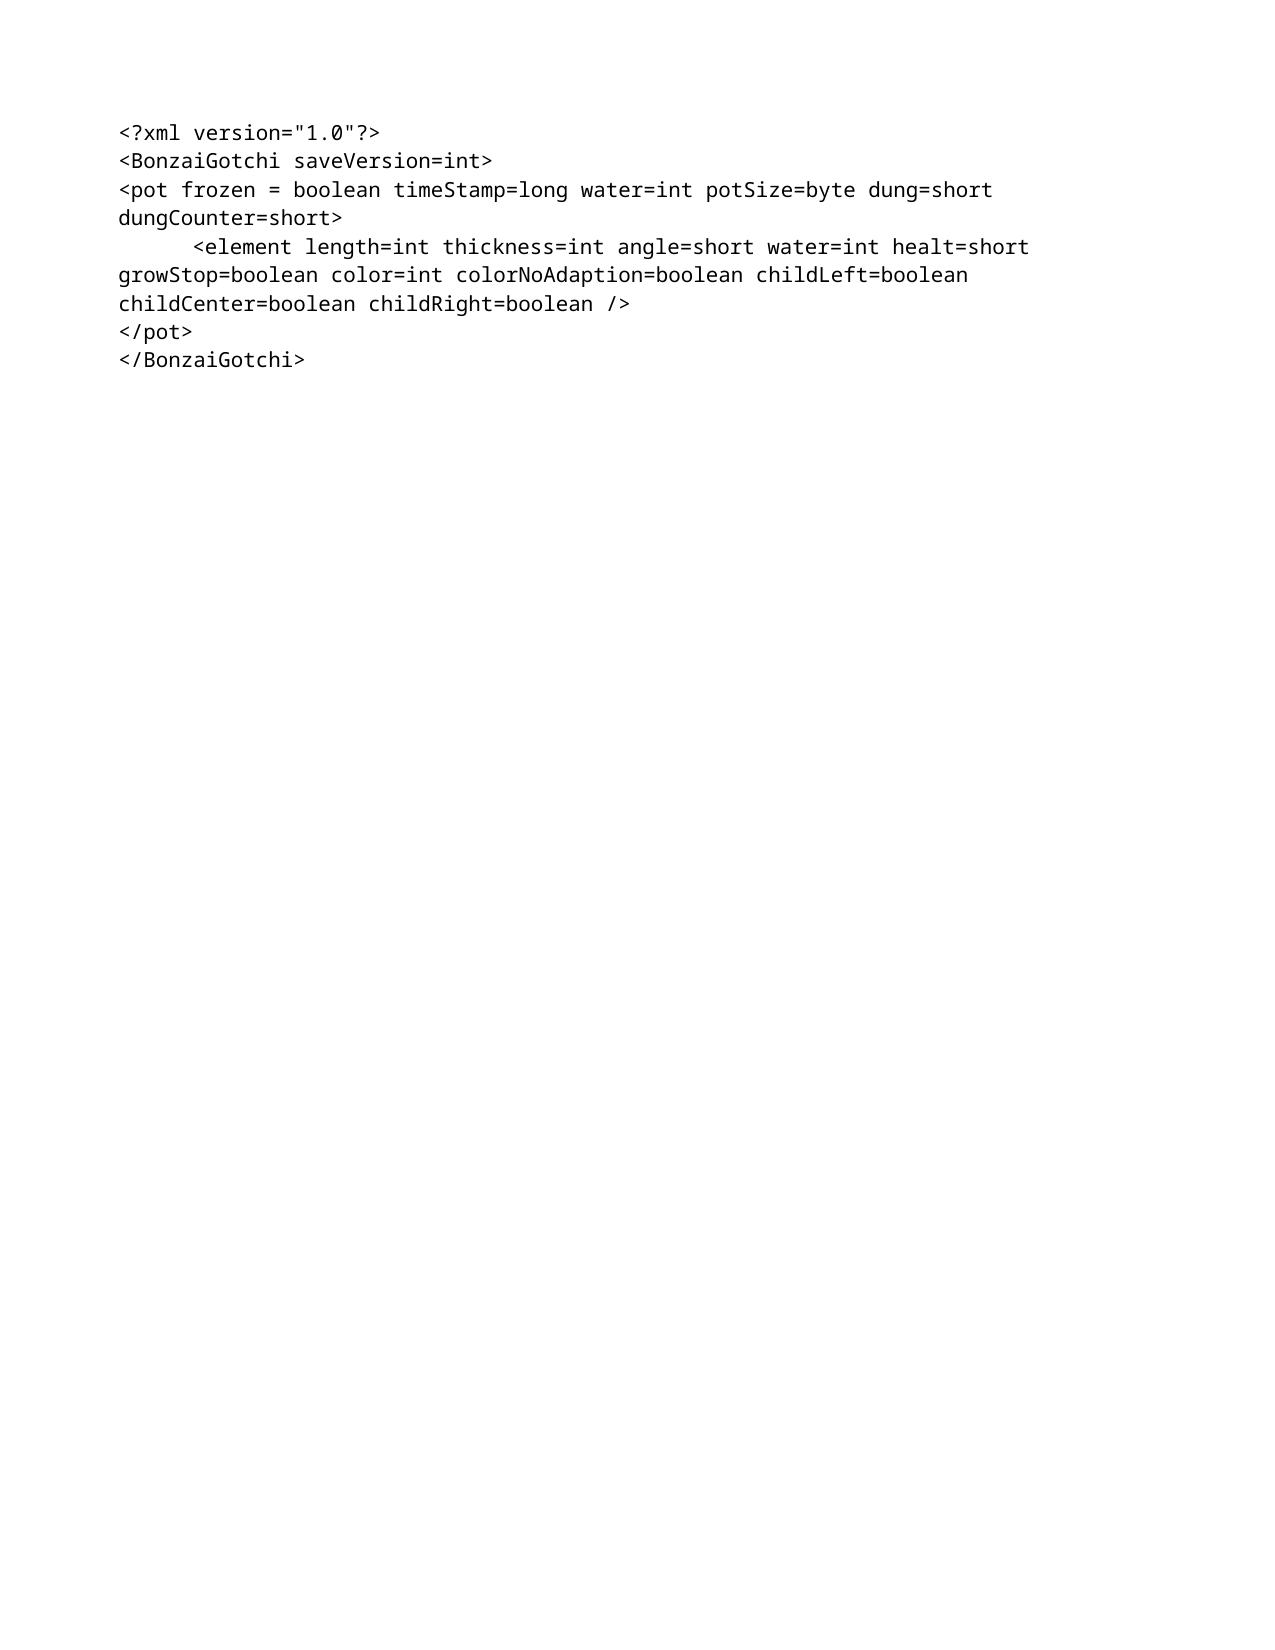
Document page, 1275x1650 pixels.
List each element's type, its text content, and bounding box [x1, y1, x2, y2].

text <?xml version="1.0"?> [118, 118, 1157, 147]
text </pot> [118, 317, 1157, 346]
text <element length=int thickness=int angle=short water=int healt=short growStop=boolean color=int colorNoAdaption=boolean childLeft=boolean childCenter=boolean childRight=boolean /> [118, 232, 1157, 317]
text <BonzaiGotchi saveVersion=int> [118, 147, 1157, 175]
text </BonzaiGotchi> [118, 346, 1157, 374]
text <pot frozen = boolean timeStamp=long water=int potSize=byte dung=short dungCounter=short> [118, 175, 1157, 232]
